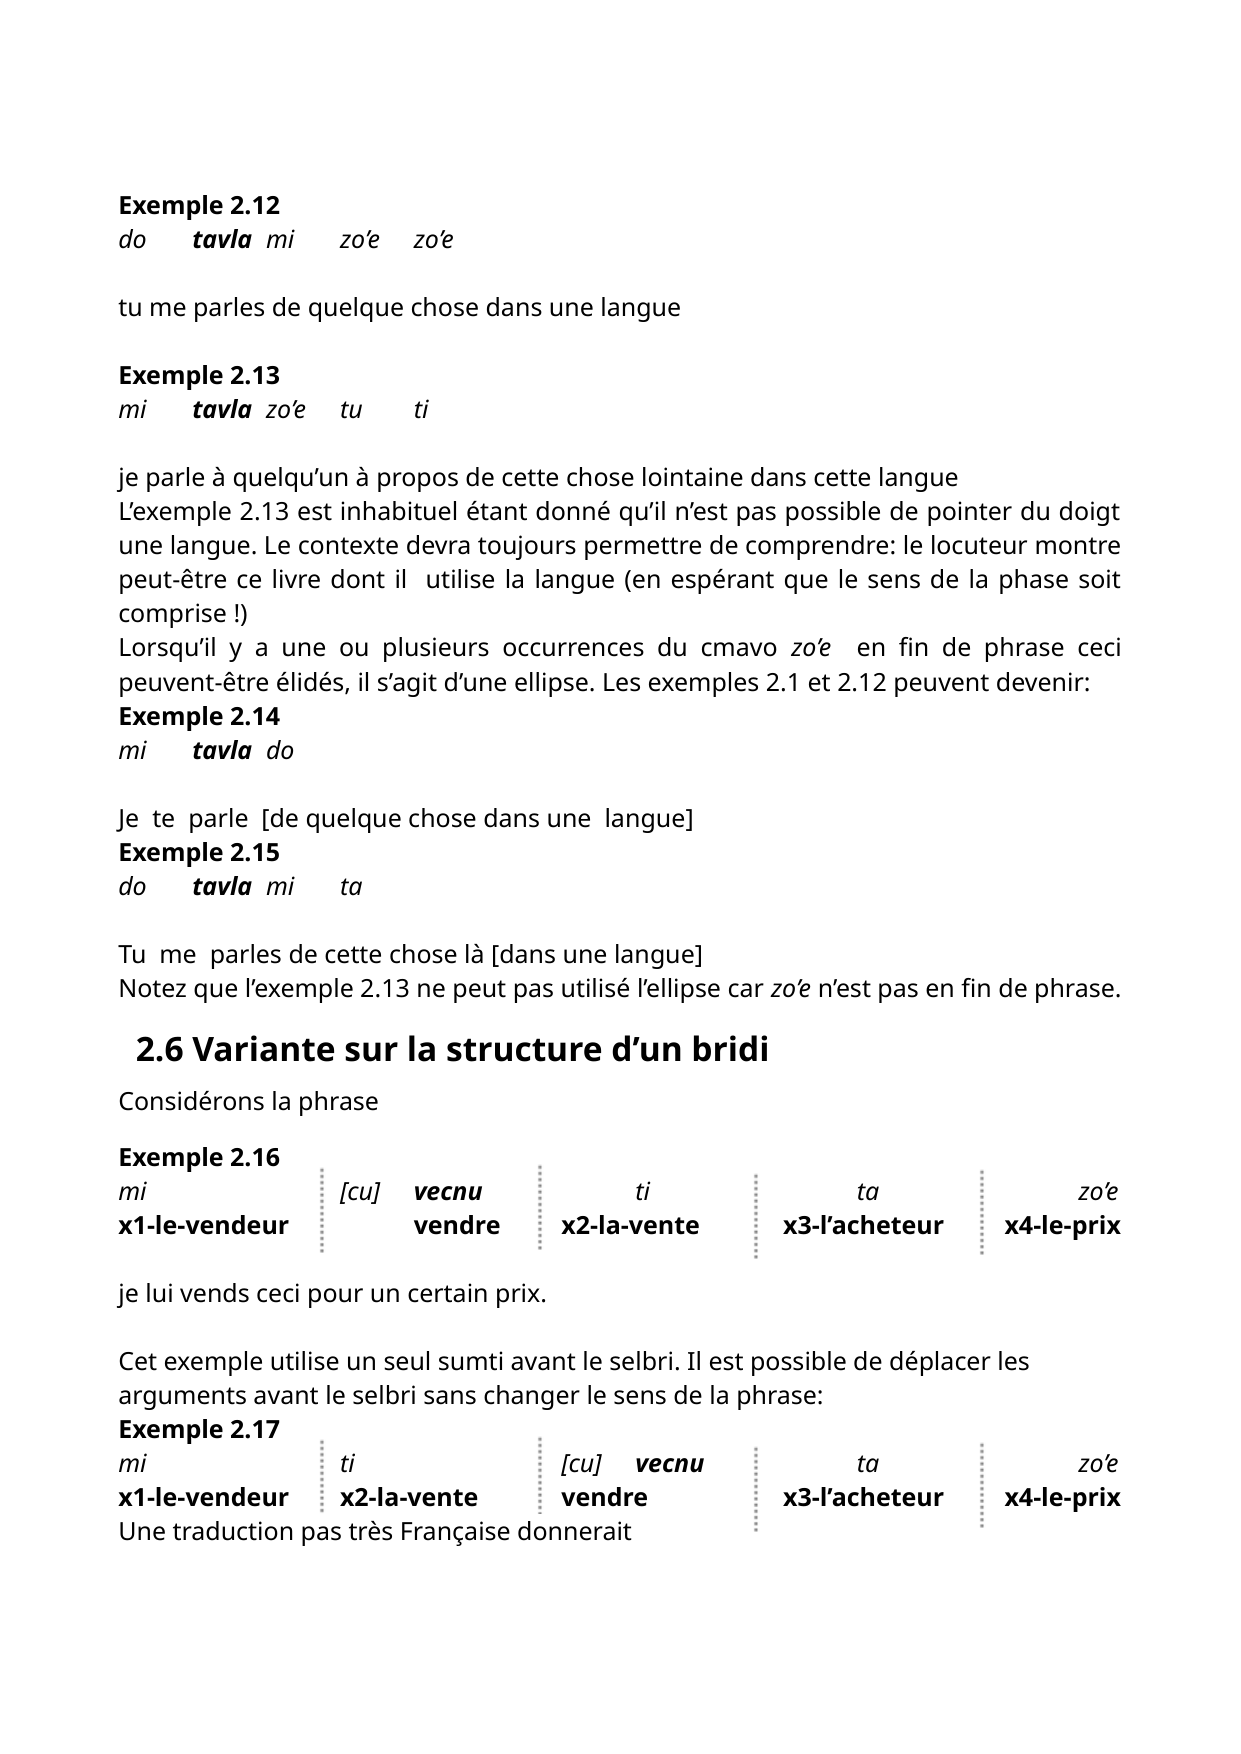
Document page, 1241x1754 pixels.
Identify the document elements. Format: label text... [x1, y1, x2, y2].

text mi tavla zo’e tu ti [118, 392, 1122, 426]
text x3-l’acheteur [766, 1207, 974, 1241]
text x2-la-vente [550, 1207, 748, 1241]
text ta [766, 1446, 974, 1480]
text Cet exemple utilise un seul sumti avant le selbri. Il est possible de déplacer les arguments avant le selbri sans changer le sens de la phrase: [118, 1344, 1122, 1412]
text x1-le-vendeur [118, 1480, 314, 1514]
picture [314, 1433, 332, 1531]
text Tu me parles de cette chose là [dans une langue] Notez que l’exemple 2.13 ne peut pas utilisé l’ellipse car zo’e n’est pas en fin de phrase. [118, 937, 1122, 1005]
text x2-la-vente [332, 1480, 532, 1514]
text vendre [550, 1480, 748, 1514]
text x4-le-prix [992, 1480, 1122, 1514]
text mi [118, 1446, 314, 1480]
picture [748, 1439, 766, 1538]
text Exemple 2.16 [118, 1139, 1122, 1173]
text ta [766, 1173, 974, 1207]
text vendre [332, 1207, 532, 1241]
text tu me parles de quelque chose dans une langue [118, 289, 1122, 323]
picture [748, 1167, 766, 1265]
text do tavla mi zo’e zo’e [118, 221, 1122, 255]
subtitle 2.6 Variante sur la structure d’un bridi [118, 1026, 1122, 1071]
text Exemple 2.15 [118, 834, 1122, 868]
text Exemple 2.12 [118, 187, 1122, 221]
text L’exemple 2.13 est inhabituel étant donné qu’il n’est pas possible de pointer du doigt une langue. Le contexte devra toujours permettre de comprendre: le locuteur montre peut-être ce livre dont il utilise la langue (en espérant que le sens de la phase soit comprise !) [118, 494, 1122, 630]
text x1-le-vendeur [118, 1207, 314, 1241]
text Lorsqu’il y a une ou plusieurs occurrences du cmavo zo’e en fin de phrase ceci peuvent-être élidés, il s’agit d’une ellipse. Les exemples 2.1 et 2.12 peuvent devenir: [118, 630, 1122, 698]
text mi [118, 1173, 314, 1207]
picture [974, 1162, 992, 1261]
text je parle à quelqu’un à propos de cette chose lointaine dans cette langue [118, 460, 1122, 494]
text ti [332, 1446, 532, 1480]
text zo’e [992, 1446, 1122, 1480]
text mi tavla do [118, 732, 1122, 766]
picture [314, 1160, 332, 1259]
text Exemple 2.17 [118, 1412, 1122, 1446]
text Exemple 2.13 [118, 358, 1122, 392]
text ti [550, 1173, 748, 1207]
picture [532, 1157, 550, 1256]
text Considérons la phrase [118, 1084, 1122, 1118]
picture [974, 1435, 992, 1534]
text do tavla mi ta [118, 868, 1122, 903]
text zo’e [992, 1173, 1122, 1207]
picture [532, 1430, 550, 1528]
text [cu] vecnu [332, 1173, 532, 1207]
text [cu] vecnu [550, 1446, 748, 1480]
text Une traduction pas très Française donnerait [118, 1514, 1122, 1548]
text je lui vends ceci pour un certain prix. [118, 1276, 1122, 1309]
text x4-le-prix [992, 1207, 1122, 1241]
text x3-l’acheteur [766, 1480, 974, 1514]
text Je te parle [de quelque chose dans une langue] [118, 800, 1122, 834]
text Exemple 2.14 [118, 698, 1122, 732]
